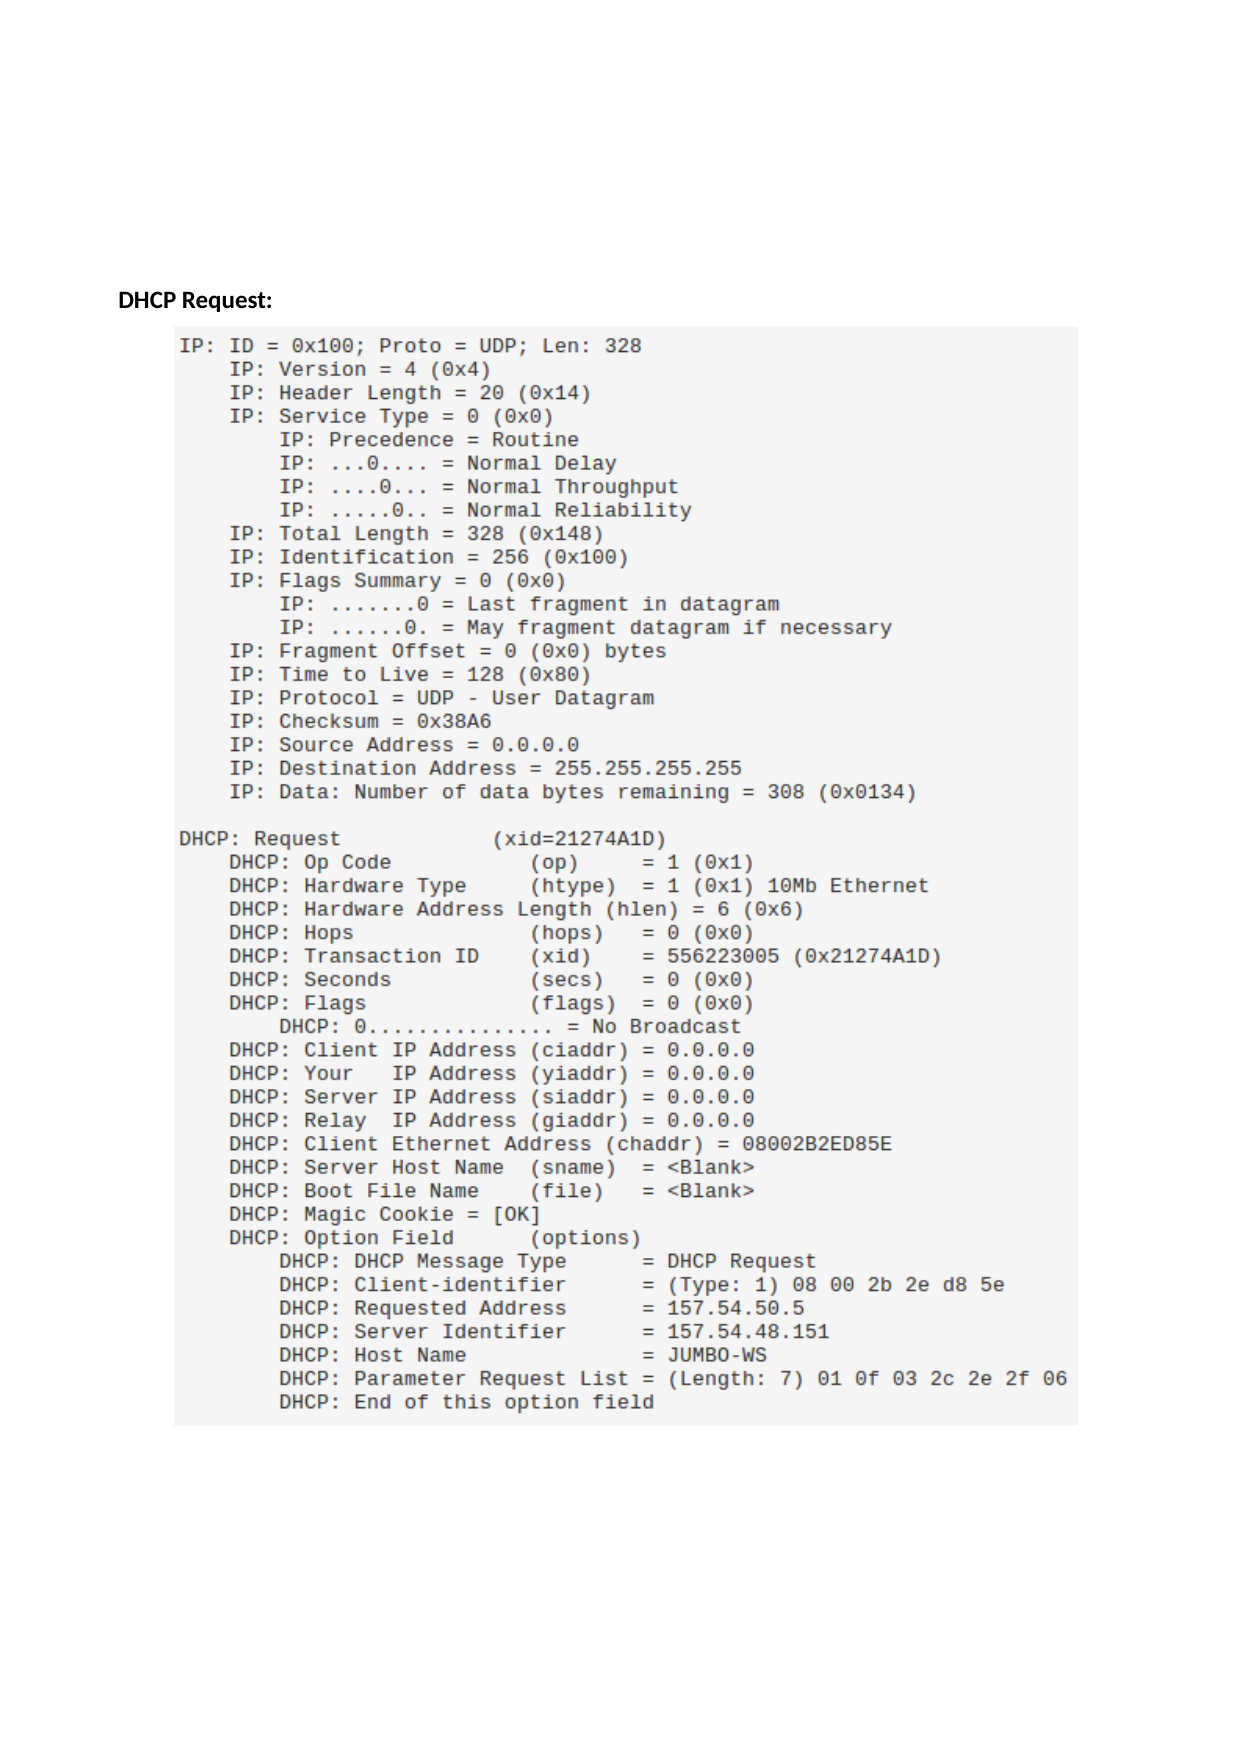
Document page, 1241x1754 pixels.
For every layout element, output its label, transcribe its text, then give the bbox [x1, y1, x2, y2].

text DHCP Request: [118, 284, 1122, 315]
picture [173, 326, 1079, 1426]
